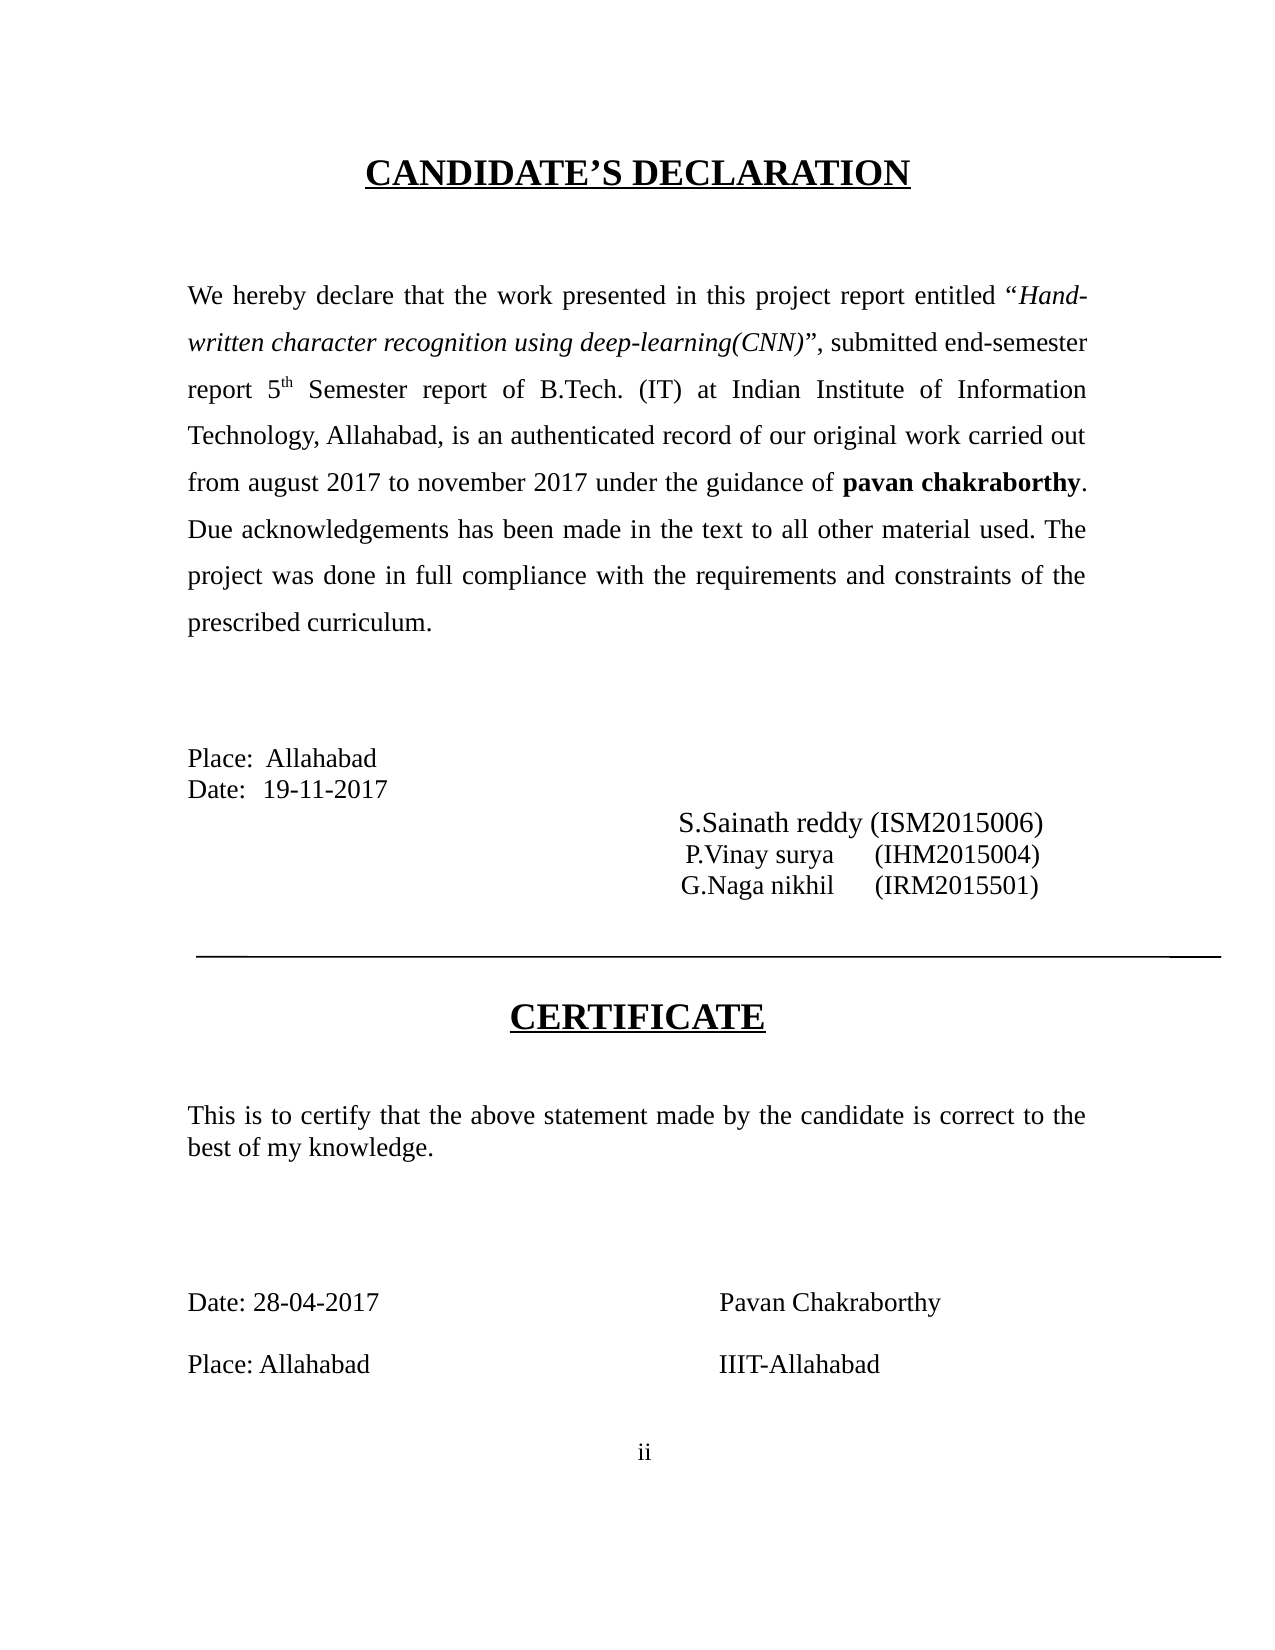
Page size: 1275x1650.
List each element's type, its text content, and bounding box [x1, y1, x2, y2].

text ii [187, 1437, 1087, 1466]
text Date: 19-11-2017 [187, 774, 1087, 805]
text We hereby declare that the work presented in this project report entitled “Hand-written character recognition using deep-learning(CNN)”, submitted end-semester report 5th Semester report of B.Tech. (IT) at Indian Institute of Information Technology, Allahabad, is an authenticated record of our original work carried out from august 2017 to november 2017 under the guidance of pavan chakraborthy. Due acknowledgements has been made in the text to all other material used. The project was done in full compliance with the requirements and constraints of the prescribed curriculum. [187, 279, 1087, 637]
text This is to certify that the above statement made by the candidate is correct to the best of my knowledge. [187, 1099, 1087, 1162]
text S.Sainath reddy (ISM2015006) [637, 805, 1087, 838]
text Place: Allahabad IIIT-Allahabad [187, 1349, 1087, 1380]
text CANDIDATE’S DECLARATION [187, 150, 1087, 193]
text Place: Allahabad [187, 742, 1087, 774]
text G.Naga nikhil (IRM2015501) [187, 869, 1087, 901]
text CERTIFICATE [187, 994, 1087, 1037]
text Date: 28-04-2017 Pavan Chakraborthy [187, 1286, 1087, 1317]
text P.Vinay surya (IHM2015004) [562, 838, 1087, 869]
